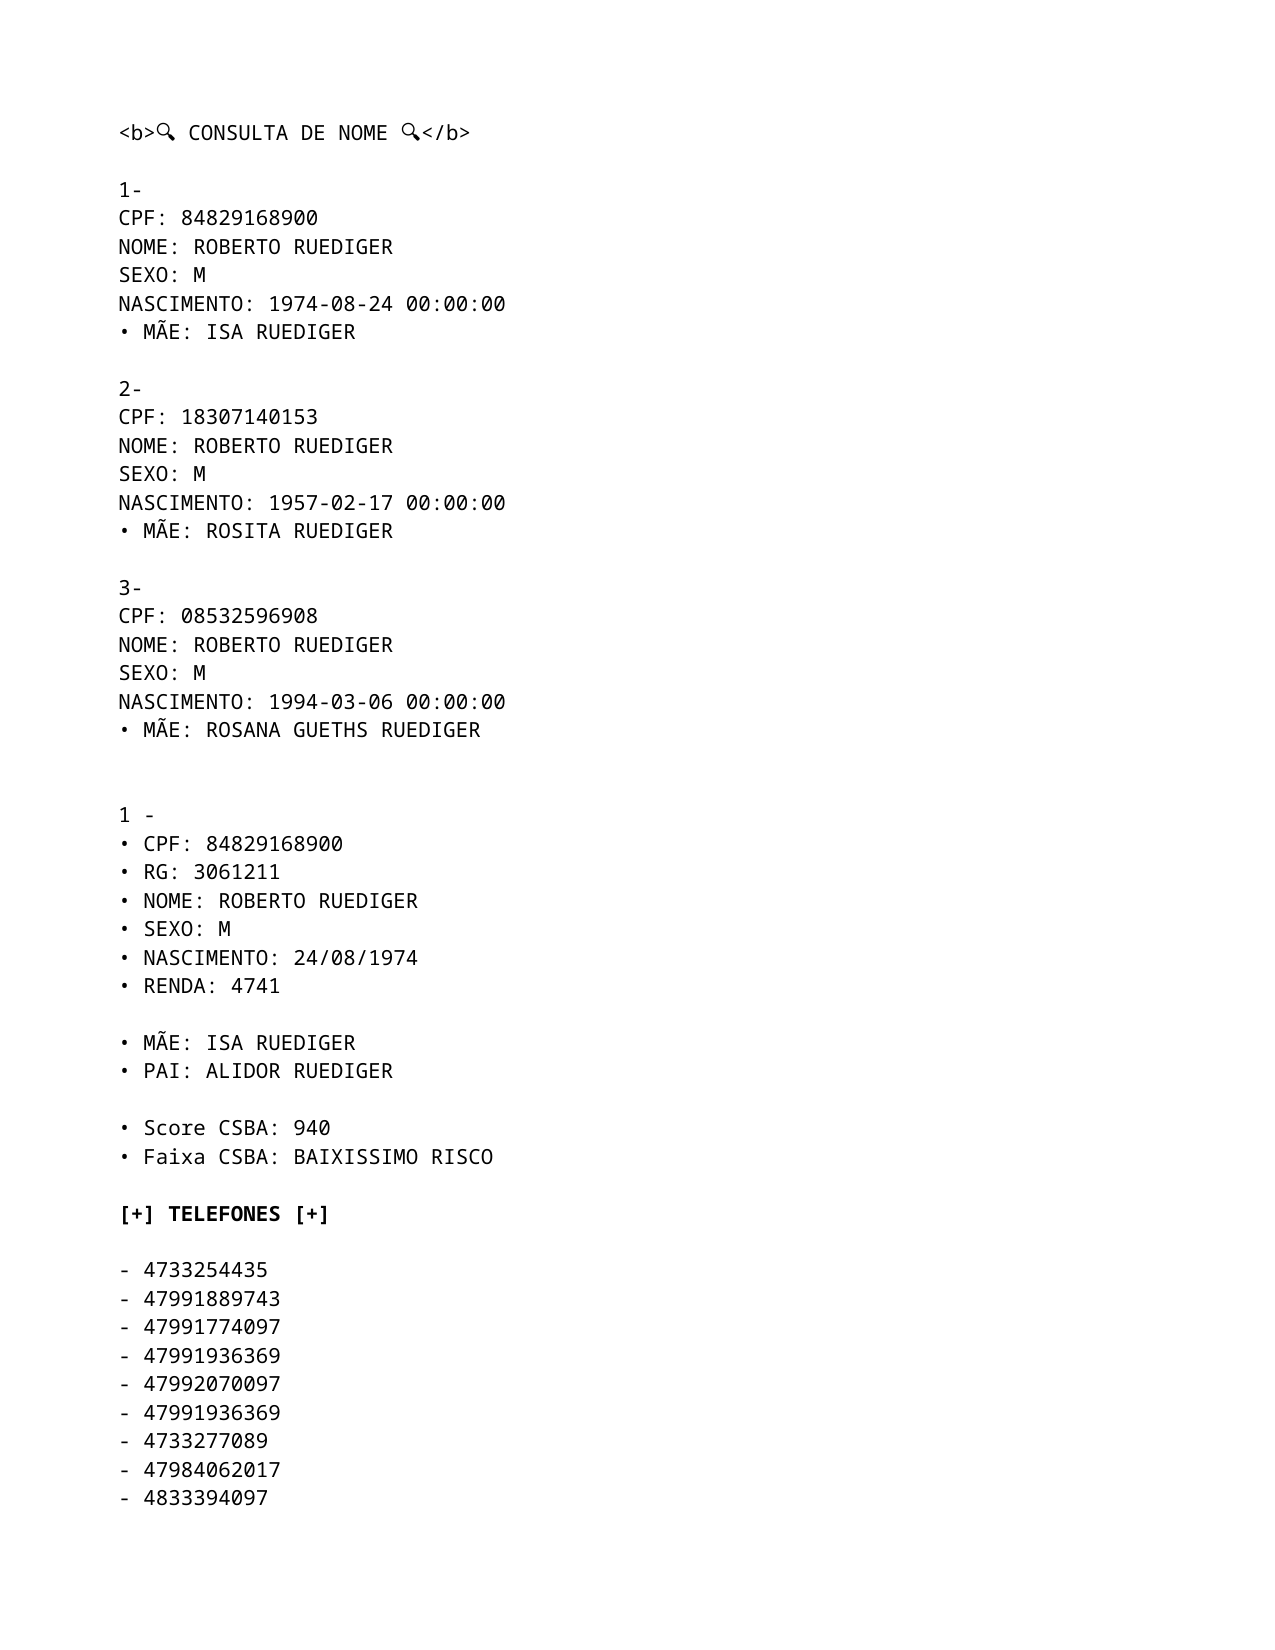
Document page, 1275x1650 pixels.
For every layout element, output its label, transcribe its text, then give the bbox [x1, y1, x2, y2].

text NOME: ROBERTO RUEDIGER [118, 232, 1157, 260]
text SEXO: M [118, 658, 1157, 687]
text NOME: ROBERTO RUEDIGER [118, 431, 1157, 459]
text • MÃE: ROSANA GUETHS RUEDIGER [118, 715, 1157, 744]
text SEXO: M [118, 459, 1157, 488]
text CPF: 18307140153 [118, 402, 1157, 431]
text • CPF: 84829168900 • RG: 3061211 • NOME: ROBERTO RUEDIGER • SEXO: M • NASCIMENTO: 24/08/1974 • RENDA: 4741 • MÃE: ISA RUEDIGER • PAI: ALIDOR RUEDIGER • Score CSBA: 940 • Faixa CSBA: BAIXISSIMO RISCO [+] TELEFONES [+] - 4733254435 - 47991889743 - 47991774097 - 47991936369 - 47992070097 - 47991936369 - 4733277089 - 47984062017 - 4833394097 [118, 829, 1157, 1512]
text CPF: 08532596908 [118, 602, 1157, 630]
text <b>🔍 CONSULTA DE NOME 🔍</b> [118, 118, 1157, 147]
text 1- [118, 175, 1157, 203]
text 3- [118, 573, 1157, 602]
text SEXO: M [118, 260, 1157, 289]
text NASCIMENTO: 1974-08-24 00:00:00 [118, 289, 1157, 317]
text NASCIMENTO: 1957-02-17 00:00:00 [118, 488, 1157, 516]
text NOME: ROBERTO RUEDIGER [118, 630, 1157, 658]
text CPF: 84829168900 [118, 203, 1157, 232]
text 2- [118, 374, 1157, 402]
text 1 - [118, 801, 1157, 829]
text • MÃE: ROSITA RUEDIGER [118, 516, 1157, 545]
text NASCIMENTO: 1994-03-06 00:00:00 [118, 687, 1157, 715]
text • MÃE: ISA RUEDIGER [118, 317, 1157, 346]
